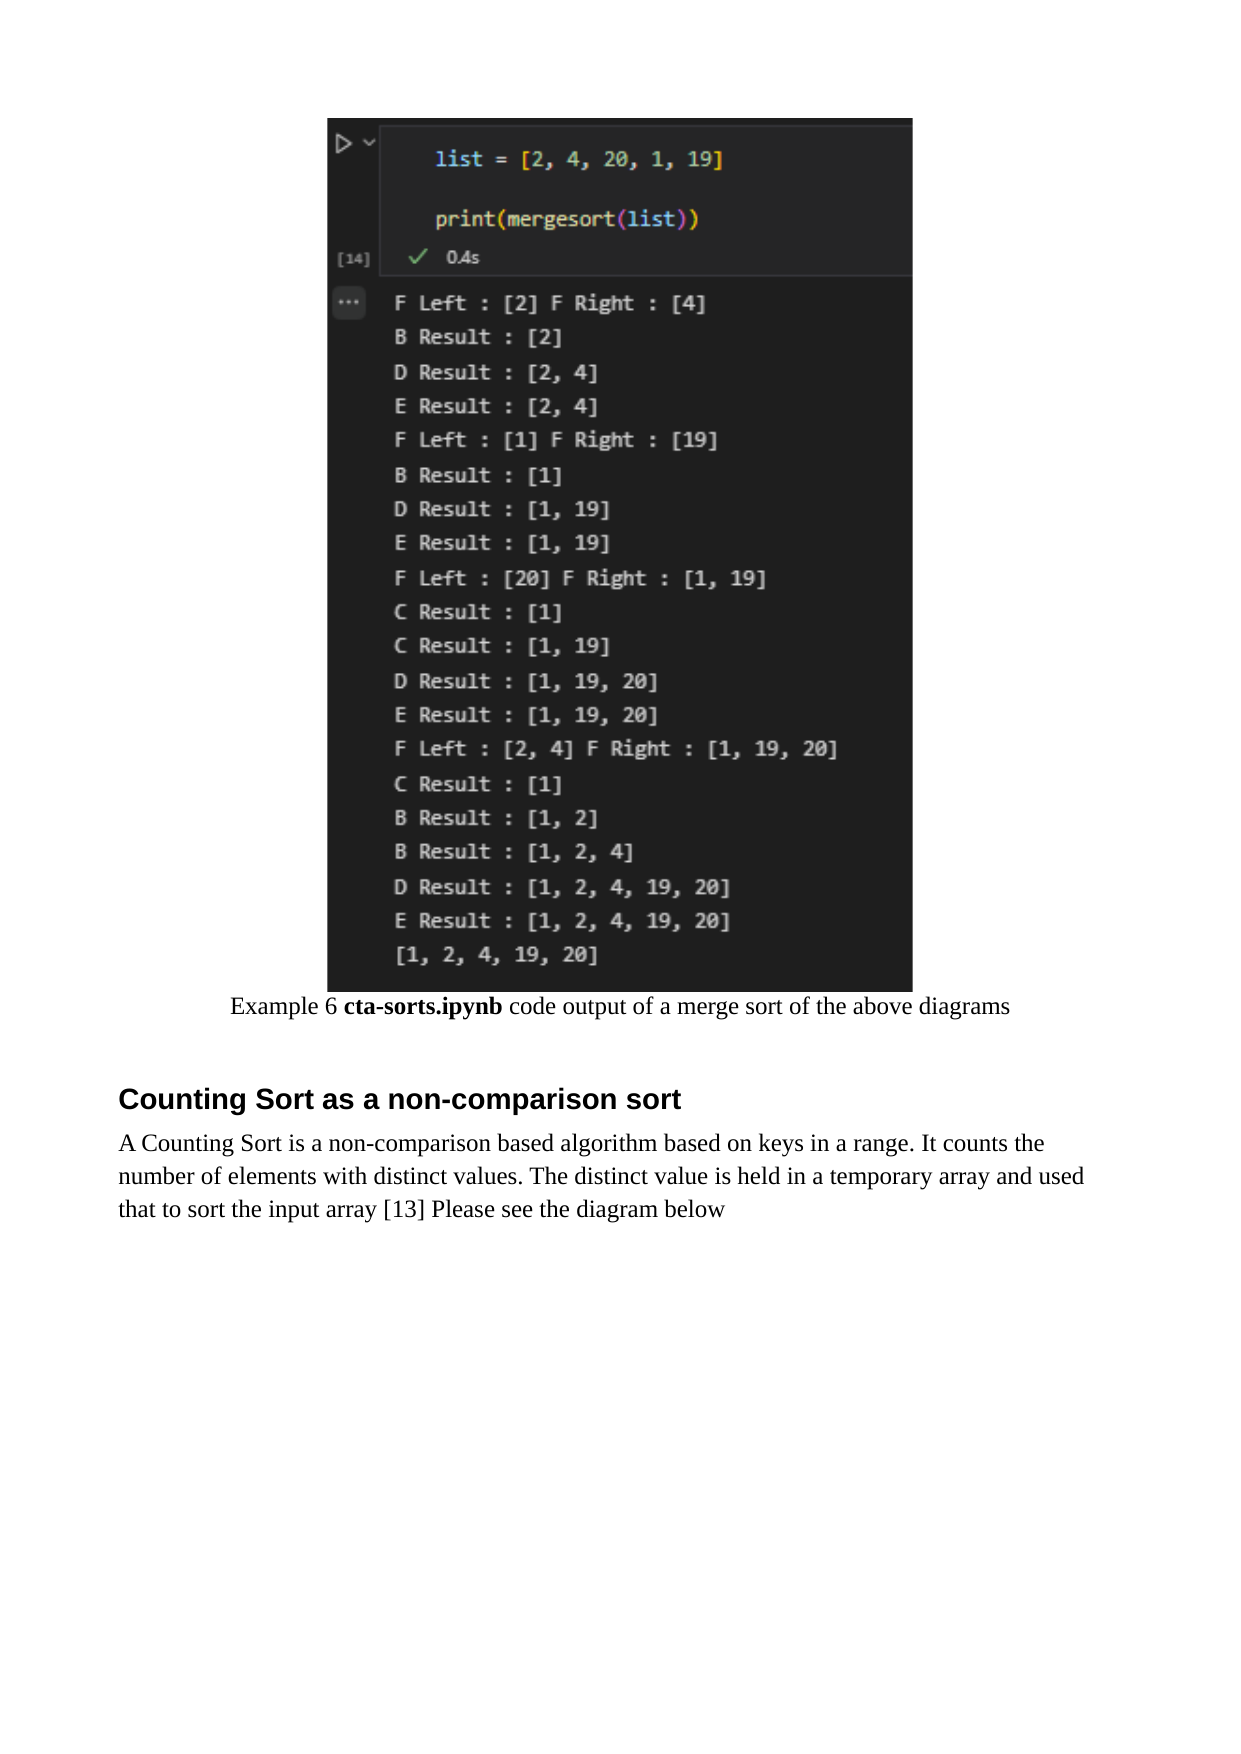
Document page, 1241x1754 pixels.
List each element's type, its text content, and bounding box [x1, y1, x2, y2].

text A Counting Sort is a non-comparison based algorithm based on keys in a range. It counts the number of elements with distinct values. The distinct value is held in a temporary array and used that to sort the input array [13] Please see the diagram below [118, 1128, 1122, 1223]
text Example 6 cta-sorts.ipynb code output of a merge sort of the above diagrams [118, 118, 1122, 1020]
picture [327, 118, 913, 992]
subtitle Counting Sort as a non-comparison sort [118, 1082, 1122, 1116]
